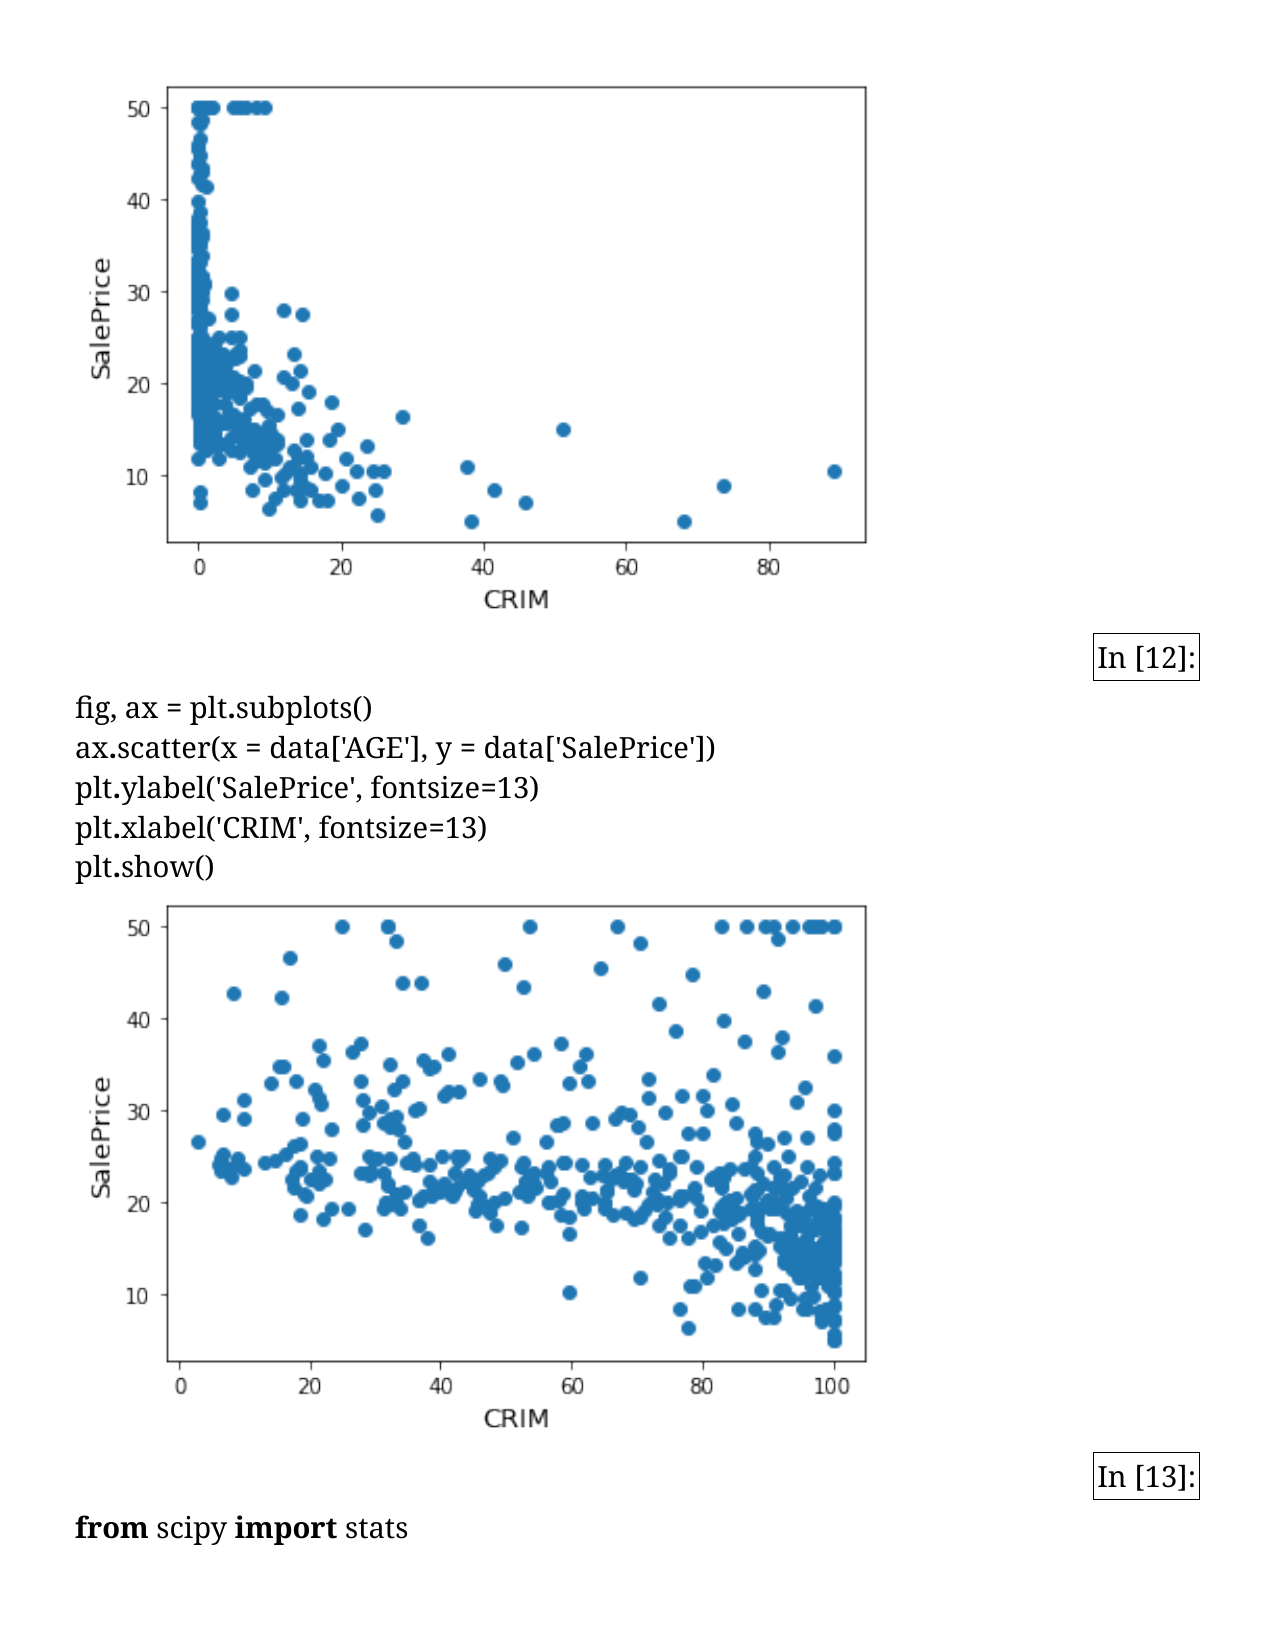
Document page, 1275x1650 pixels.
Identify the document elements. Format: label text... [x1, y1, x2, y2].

text In [13]: [1094, 1453, 1199, 1499]
text In [12]: [1094, 634, 1199, 680]
picture [75, 75, 878, 628]
text [75, 1452, 1093, 1500]
text plt.xlabel('CRIM', fontsize=13) [75, 807, 1200, 847]
text from scipy import stats [75, 1507, 1200, 1547]
text plt.ylabel('SalePrice', fontsize=13) [75, 767, 1200, 807]
text [75, 633, 1093, 681]
picture [75, 894, 878, 1447]
text ax.scatter(x = data['AGE'], y = data['SalePrice']) [75, 727, 1200, 767]
text fig, ax = plt.subplots() [75, 688, 1200, 727]
text plt.show() [75, 847, 1200, 886]
